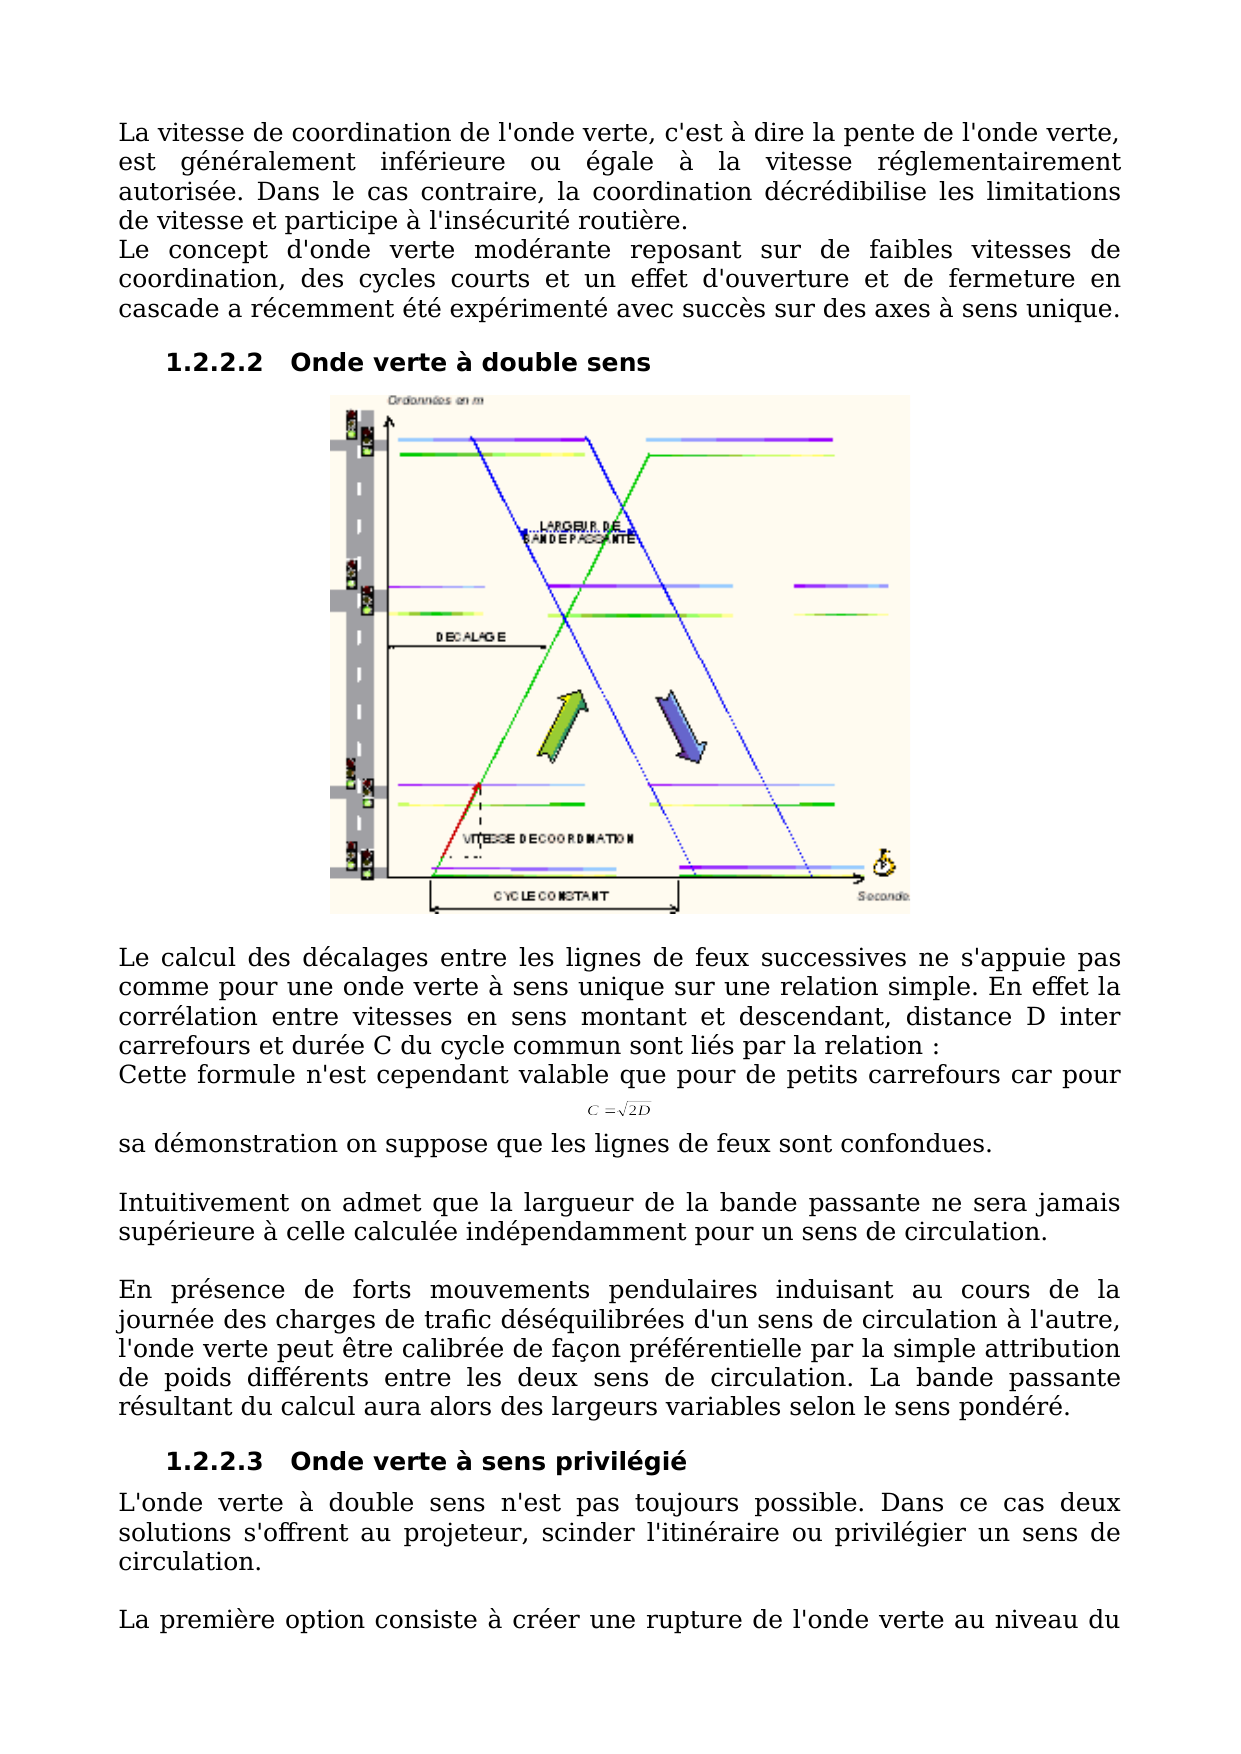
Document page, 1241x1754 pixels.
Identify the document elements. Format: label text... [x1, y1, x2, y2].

text La vitesse de coordination de l'onde verte, c'est à dire la pente de l'onde verte, est généralement inférieure ou égale à la vitesse réglementairement autorisée. Dans le cas contraire, la coordination décrédibilise les limitations de vitesse et participe à l'insécurité routière. [118, 118, 1122, 235]
text Cette formule n'est cependant valable que pour de petits carrefours car pour sa démonstration on suppose que les lignes de feux sont confondues. [118, 1060, 1122, 1158]
subtitle Onde verte à double sens [165, 348, 1122, 377]
text Le concept d'onde verte modérante reposant sur de faibles vitesses de coordination, des cycles courts et un effet d'ouverture et de fermeture en cascade a récemment été expérimenté avec succès sur des axes à sens unique. [118, 235, 1122, 323]
subtitle Onde verte à sens privilégié [165, 1447, 1122, 1476]
text Intuitivement on admet que la largueur de la bande passante ne sera jamais supérieure à celle calculée indépendamment pour un sens de circulation. [118, 1188, 1122, 1246]
text Le calcul des décalages entre les lignes de feux successives ne s'appuie pas comme pour une onde verte à sens unique sur une relation simple. En effet la corrélation entre vitesses en sens montant et descendant, distance D inter carrefours et durée C du cycle commun sont liés par la relation : [118, 943, 1122, 1060]
text En présence de forts mouvements pendulaires induisant au cours de la journée des charges de trafic déséquilibrées d'un sens de circulation à l'autre, l'onde verte peut être calibrée de façon préférentielle par la simple attribution de poids différents entre les deux sens de circulation. La bande passante résultant du calcul aura alors des largeurs variables selon le sens pondéré. [118, 1276, 1122, 1422]
text L'onde verte à double sens n'est pas toujours possible. Dans ce cas deux solutions s'offrent au projeteur, scinder l'itinéraire ou privilégier un sens de circulation. [118, 1489, 1122, 1576]
text La première option consiste à créer une rupture de l'onde verte au niveau du [118, 1606, 1122, 1635]
picture [330, 395, 911, 914]
